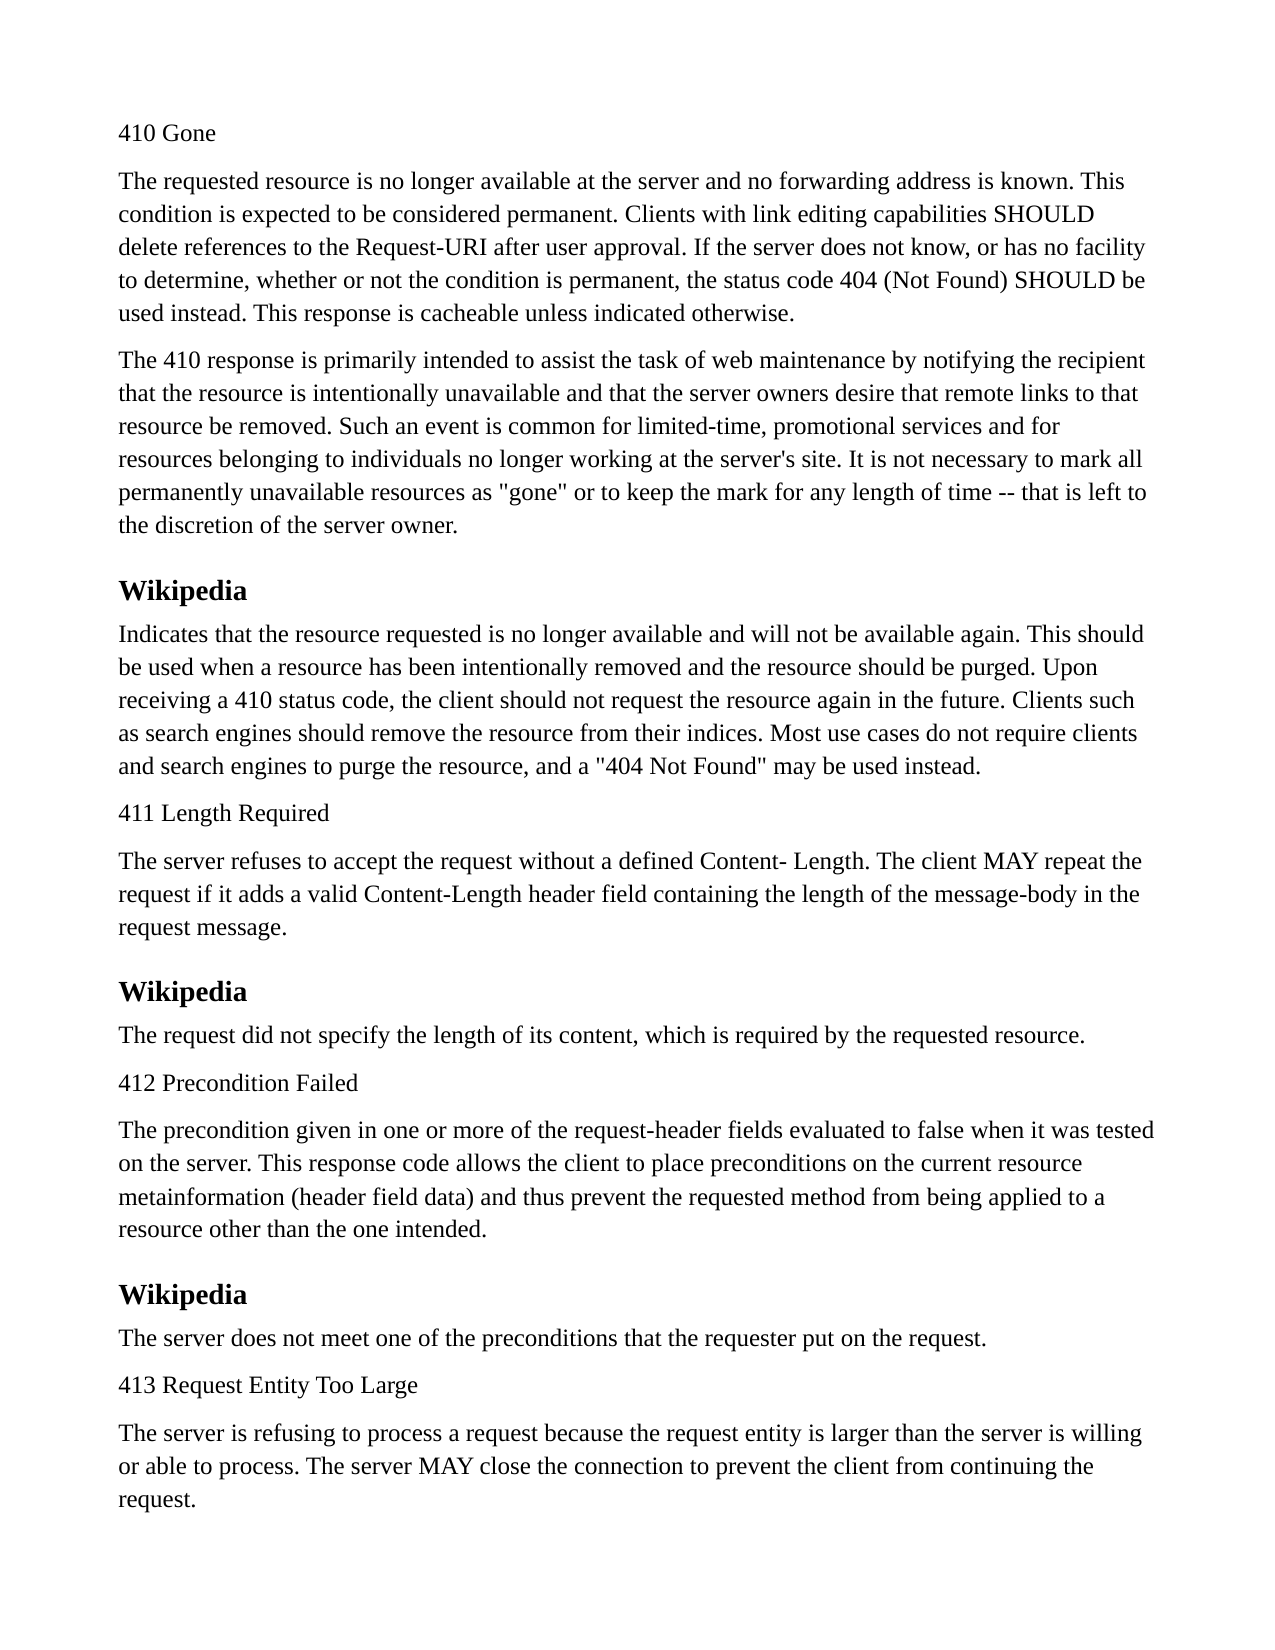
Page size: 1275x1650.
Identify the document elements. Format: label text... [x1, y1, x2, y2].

text Indicates that the resource requested is no longer available and will not be available again. This should be used when a resource has been intentionally removed and the resource should be purged. Upon receiving a 410 status code, the client should not request the resource again in the future. Clients such as search engines should remove the resource from their indices. Most use cases do not require clients and search engines to purge the resource, and a "404 Not Found" may be used instead. [118, 619, 1157, 779]
text The 410 response is primarily intended to assist the task of web maintenance by notifying the recipient that the resource is intentionally unavailable and that the server owners desire that remote links to that resource be removed. Such an event is common for limited-time, promotional services and for resources belonging to individuals no longer working at the server's site. It is not necessary to mark all permanently unavailable resources as "gone" or to keep the mark for any length of time -- that is left to the discretion of the server owner. [118, 345, 1157, 539]
text 410 Gone [118, 118, 1157, 147]
text 413 Request Entity Too Large [118, 1370, 1157, 1399]
text The requested resource is no longer available at the server and no forwarding address is known. This condition is expected to be considered permanent. Clients with link editing capabilities SHOULD delete references to the Request-URI after user approval. If the server does not know, or has no facility to determine, whether or not the condition is permanent, the status code 404 (Not Found) SHOULD be used instead. This response is cacheable unless indicated otherwise. [118, 166, 1157, 327]
subtitle Wikipedia [118, 974, 1157, 1008]
subtitle Wikipedia [118, 573, 1157, 606]
text The server refuses to accept the request without a defined Content- Length. The client MAY repeat the request if it adds a valid Content-Length header field containing the length of the message-body in the request message. [118, 846, 1157, 941]
text The precondition given in one or more of the request-header fields evaluated to false when it was tested on the server. This response code allows the client to place preconditions on the current resource metainformation (header field data) and thus prevent the requested method from being applied to a resource other than the one intended. [118, 1116, 1157, 1243]
text The server does not meet one of the preconditions that the requester put on the request. [118, 1323, 1157, 1352]
text The request did not specify the length of its content, which is required by the requested resource. [118, 1020, 1157, 1049]
text 411 Length Required [118, 798, 1157, 827]
text 412 Precondition Failed [118, 1068, 1157, 1097]
text The server is refusing to process a request because the request entity is larger than the server is willing or able to process. The server MAY close the connection to prevent the client from continuing the request. [118, 1418, 1157, 1513]
subtitle Wikipedia [118, 1277, 1157, 1310]
